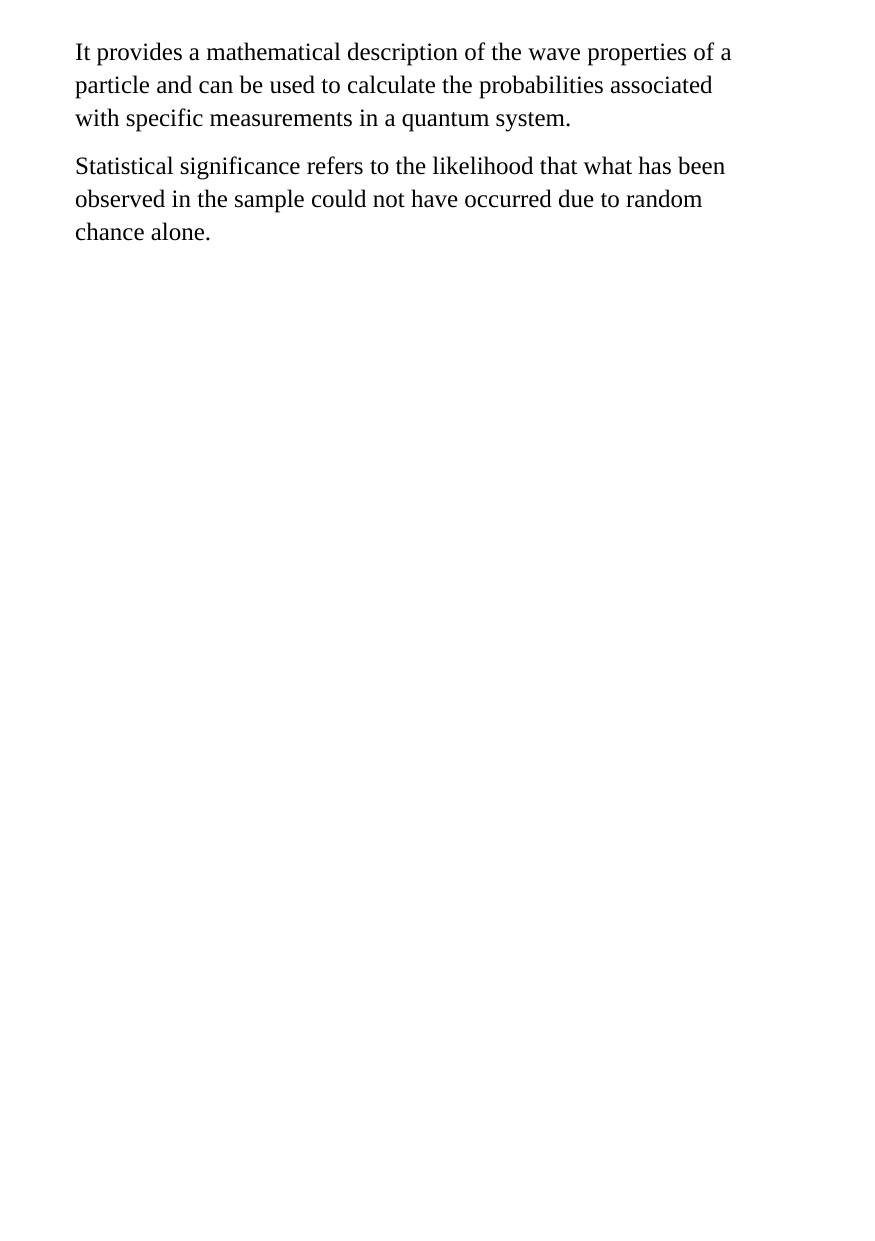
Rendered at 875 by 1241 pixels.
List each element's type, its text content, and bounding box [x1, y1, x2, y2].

text It provides a mathematical description of the wave properties of a particle and can be used to calculate the probabilities associated with specific measurements in a quantum system. [75, 37, 762, 132]
text Statistical significance refers to the likelihood that what has been observed in the sample could not have occurred due to random chance alone. [75, 151, 762, 246]
